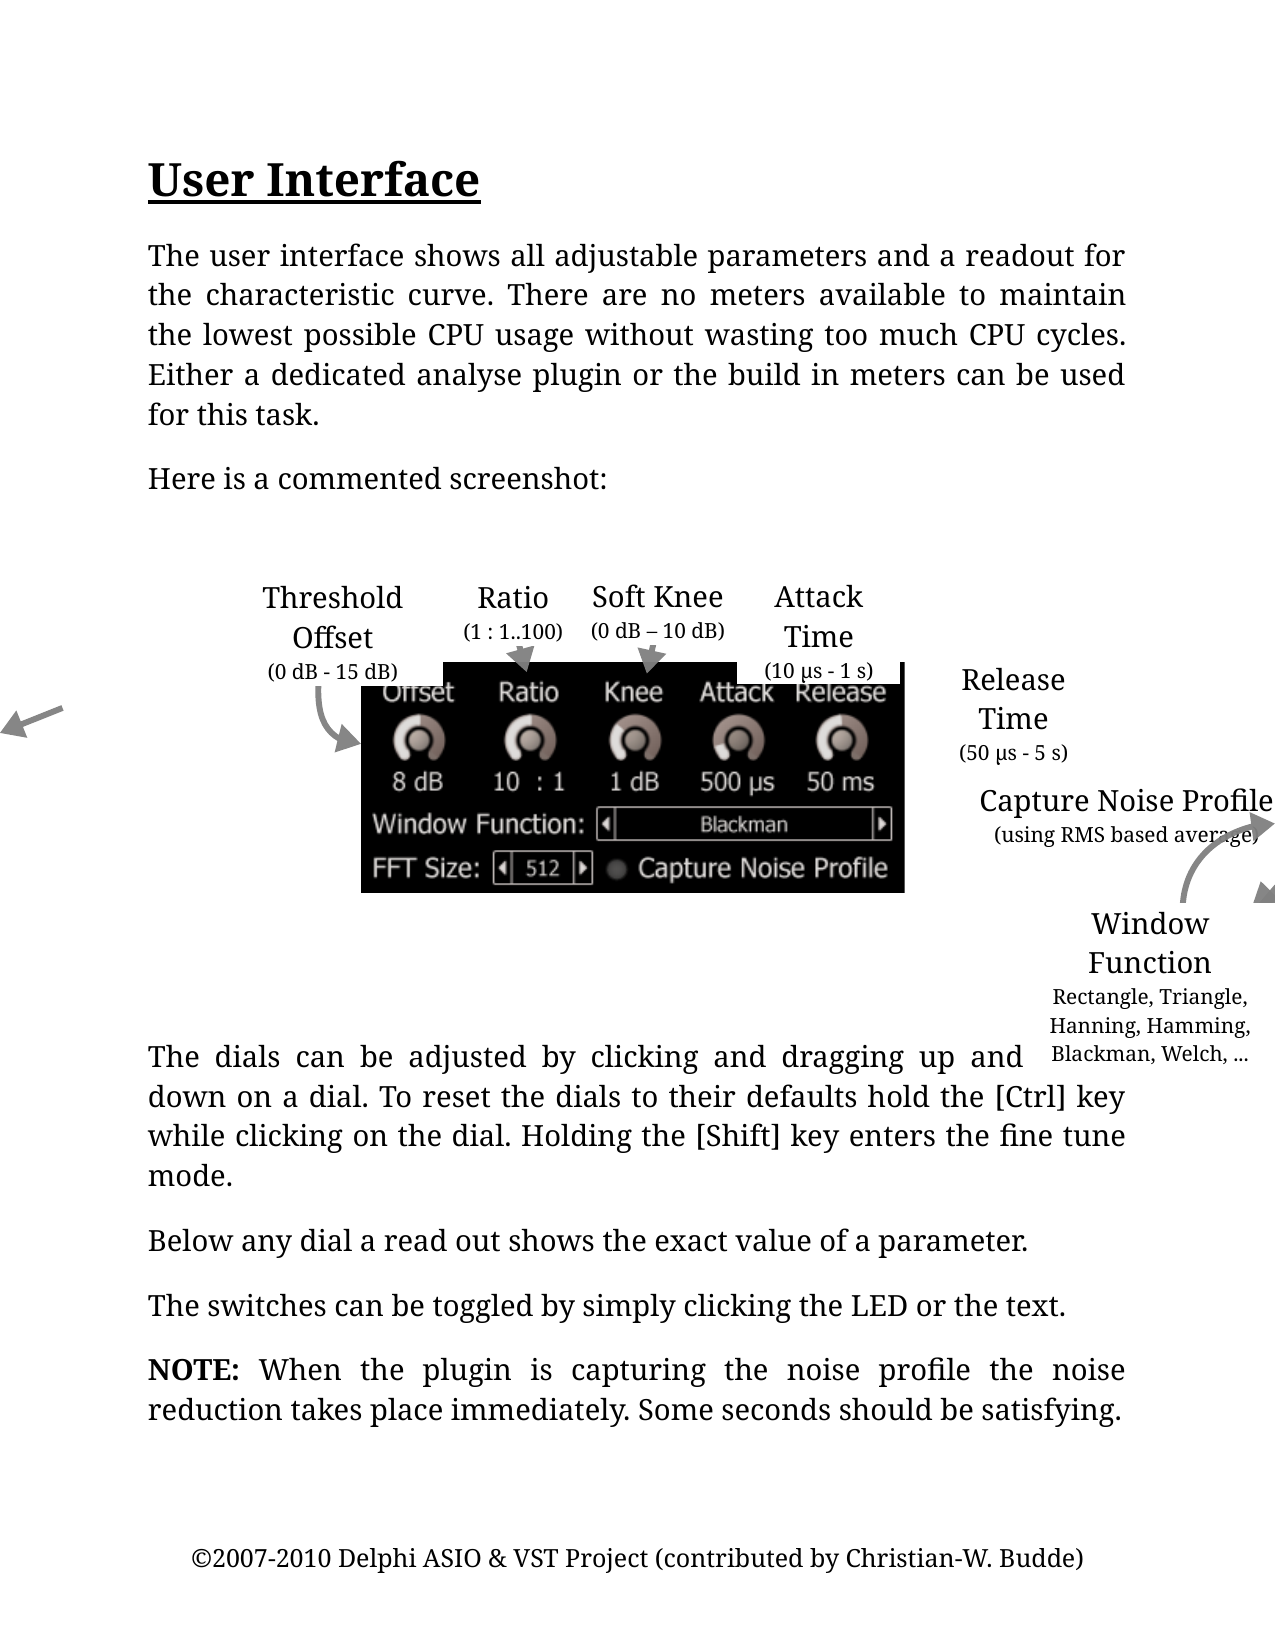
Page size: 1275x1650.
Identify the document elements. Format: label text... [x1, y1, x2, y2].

text Capture Noise Profile (using RMS based average) [978, 781, 1275, 849]
text Ratio (1 : 1..100) [451, 578, 575, 646]
text The user interface shows all adjustable parameters and a readout for the characteristic curve. There are no meters available to maintain the lowest possible CPU usage without wasting too much CPU cycles. Either a dedicated analyse plugin or the build in meters can be used for this task. [148, 235, 1127, 433]
text Here is a commented screenshot: [148, 458, 1127, 498]
text The dials can be adjusted by clicking and dragging up and down on a dial. To reset the dials to their defaults hold the [Ctrl] key while clicking on the dial. Holding the [Shift] key enters the fine tune mode. [148, 1036, 1127, 1195]
text Threshold Offset (0 dB - 15 dB) [222, 578, 443, 686]
text The switches can be toggled by simply clicking the LED or the text. [148, 1285, 1127, 1324]
text Window Function Rectangle, Triangle, Hanning, Hamming, Blackman, Welch, ... [1025, 903, 1275, 1068]
text Attack Time (10 µs - 1 s) [737, 577, 900, 684]
text NOTE: When the plugin is capturing the noise profile the noise reduction takes place immediately. Some seconds should be satisfying. [148, 1349, 1127, 1429]
text Release Time (50 µs - 5 s) [925, 659, 1102, 767]
subtitle User Interface [148, 148, 1127, 210]
text Soft Knee (0 dB – 10 dB) [584, 577, 731, 645]
picture [361, 662, 905, 893]
text Below any dial a read out shows the exact value of a parameter. [148, 1220, 1127, 1260]
